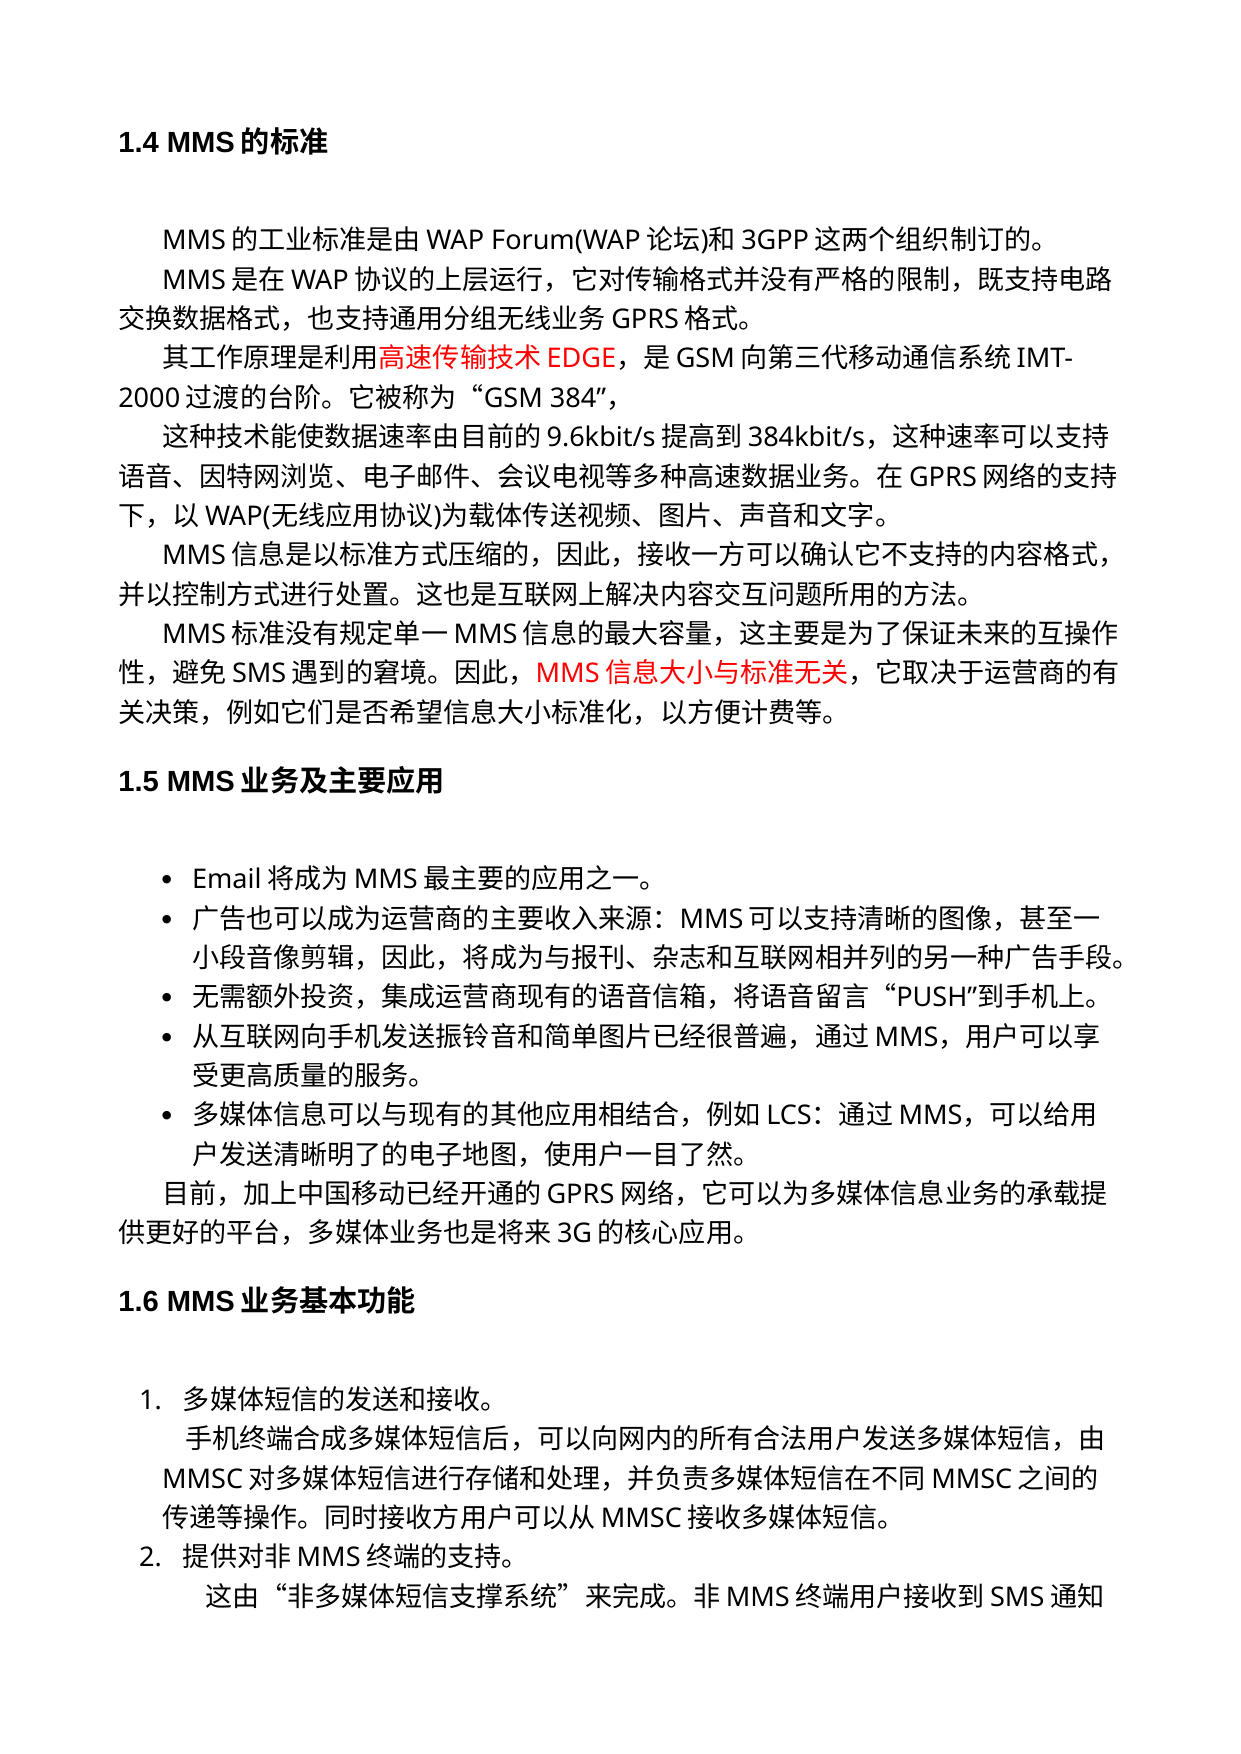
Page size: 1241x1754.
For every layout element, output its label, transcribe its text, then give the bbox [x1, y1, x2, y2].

subtitle 1.6 MMS业务基本功能 [118, 1278, 1122, 1320]
list Email将成为MMS最主要的应用之一。 [162, 857, 1122, 897]
text 其工作原理是利用高速传输技术EDGE，是GSM向第三代移动通信系统IMT-2000过渡的台阶。它被称为“GSM 384”， [118, 336, 1122, 415]
list 从互联网向手机发送振铃音和简单图片已经很普遍，通过MMS，用户可以享受更高质量的服务。 [162, 1015, 1122, 1093]
text MMS标准没有规定单一MMS信息的最大容量，这主要是为了保证未来的互操作性，避免SMS遇到的窘境。因此，MMS信息大小与标准无关，它取决于运营商的有关决策，例如它们是否希望信息大小标准化，以方便计费等。 [118, 612, 1122, 730]
subtitle 1.4 MMS的标准 [118, 118, 1122, 160]
text MMS的工业标准是由WAP Forum(WAP论坛)和3GPP这两个组织制订的。 [118, 218, 1122, 258]
text 目前，加上中国移动已经开通的GPRS网络，它可以为多媒体信息业务的承载提供更好的平台，多媒体业务也是将来3G的核心应用。 [118, 1172, 1122, 1251]
text 这种技术能使数据速率由目前的9.6kbit/s提高到384kbit/s，这种速率可以支持语音、因特网浏览、电子邮件、会议电视等多种高速数据业务。在GPRS网络的支持下，以WAP(无线应用协议)为载体传送视频、图片、声音和文字。 [118, 415, 1122, 533]
list 广告也可以成为运营商的主要收入来源：MMS可以支持清晰的图像，甚至一小段音像剪辑，因此，将成为与报刊、杂志和互联网相并列的另一种广告手段。 [162, 897, 1122, 975]
subtitle 1.5 MMS业务及主要应用 [118, 757, 1122, 799]
list 提供对非MMS终端的支持。 [139, 1535, 1122, 1575]
list 多媒体短信的发送和接收。 [139, 1378, 1122, 1417]
text 手机终端合成多媒体短信后，可以向网内的所有合法用户发送多媒体短信，由MMSC对多媒体短信进行存储和处理，并负责多媒体短信在不同MMSC之间的传递等操作。同时接收方用户可以从MMSC接收多媒体短信。 [162, 1417, 1122, 1535]
text 这由“非多媒体短信支撑系统”来完成。非MMS终端用户接收到SMS通知 [162, 1575, 1122, 1614]
text MMS信息是以标准方式压缩的，因此，接收一方可以确认它不支持的内容格式，并以控制方式进行处置。这也是互联网上解决内容交互问题所用的方法。 [118, 533, 1122, 612]
list 无需额外投资，集成运营商现有的语音信箱，将语音留言“PUSH”到手机上。 [162, 975, 1122, 1015]
text MMS是在WAP协议的上层运行，它对传输格式并没有严格的限制，既支持电路交换数据格式，也支持通用分组无线业务GPRS格式。 [118, 258, 1122, 336]
list 多媒体信息可以与现有的其他应用相结合，例如LCS：通过MMS，可以给用户发送清晰明了的电子地图，使用户一目了然。 [162, 1093, 1122, 1172]
